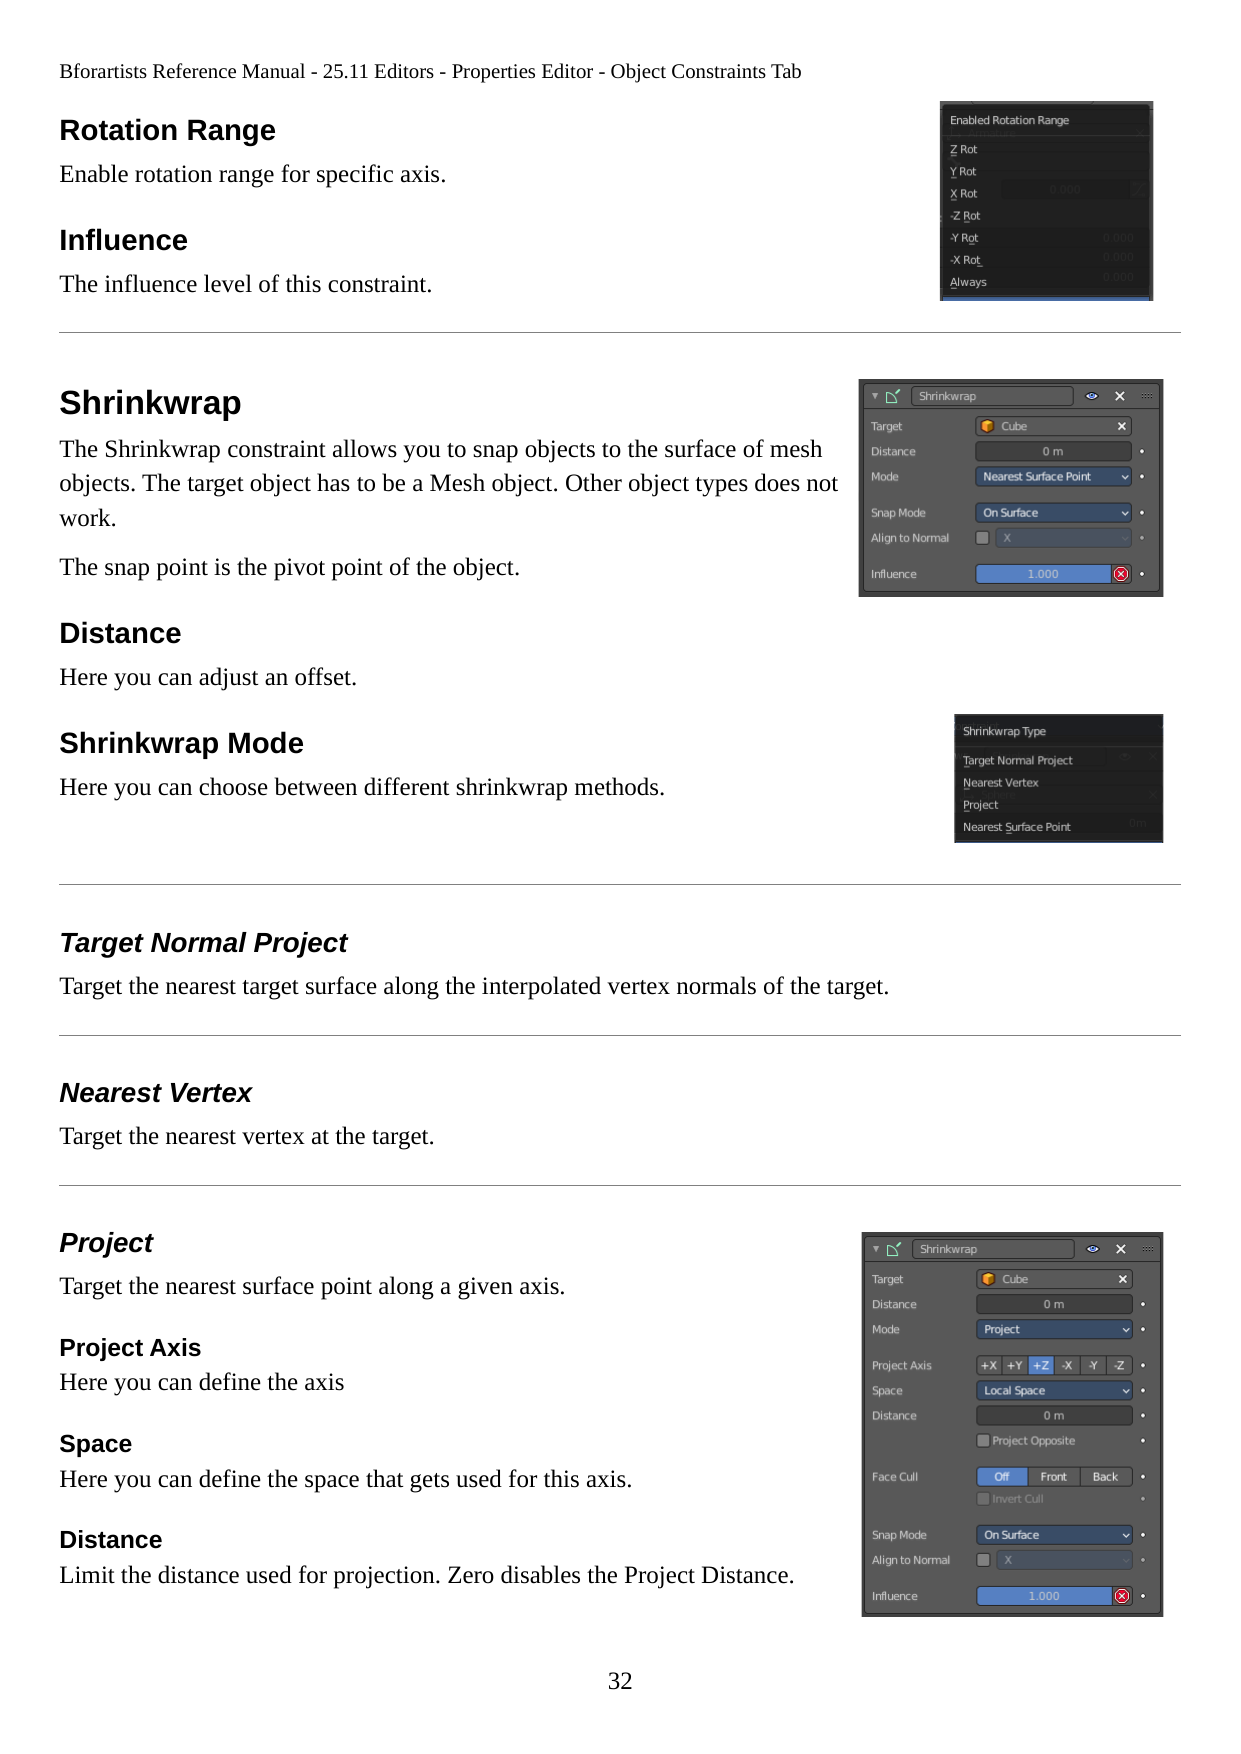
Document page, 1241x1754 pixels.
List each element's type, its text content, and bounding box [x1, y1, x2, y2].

subtitle Project Axis [59, 1333, 861, 1361]
subtitle Project [59, 1227, 1181, 1259]
subtitle Influence [59, 222, 939, 256]
subtitle Target Normal Project [59, 927, 1181, 958]
text Target the nearest surface point along a given axis. [59, 1271, 861, 1300]
text Here you can choose between different shrinkwrap methods. [59, 772, 954, 801]
subtitle Nearest Vertex [59, 1077, 1181, 1108]
text Target the nearest vertex at the target. [59, 1121, 1181, 1150]
subtitle [1164, 726, 1181, 759]
text Here you can define the space that gets used for this axis. [59, 1464, 861, 1493]
subtitle [1164, 1429, 1181, 1458]
subtitle [1154, 113, 1181, 146]
subtitle Rotation Range [59, 113, 939, 146]
picture [954, 714, 1164, 843]
text The snap point is the pivot point of the object. [59, 552, 858, 581]
picture [861, 1232, 1164, 1617]
text Limit the distance used for projection. Zero disables the Project Distance. [59, 1560, 861, 1589]
subtitle Shrinkwrap Mode [59, 726, 954, 759]
subtitle [1164, 1525, 1181, 1554]
subtitle [1154, 222, 1181, 256]
text Enable rotation range for specific axis. [59, 159, 939, 188]
picture [858, 379, 1164, 597]
text Here you can adjust an offset. [59, 662, 1181, 691]
subtitle Distance [59, 1525, 861, 1554]
subtitle [1164, 383, 1181, 421]
text The influence level of this constraint. [59, 269, 939, 297]
subtitle Space [59, 1429, 861, 1458]
subtitle Shrinkwrap [59, 383, 858, 421]
subtitle [1164, 1333, 1181, 1361]
picture [939, 101, 1154, 301]
text Here you can define the axis [59, 1367, 861, 1396]
subtitle Distance [59, 616, 1181, 649]
text Target the nearest target surface along the interpolated vertex normals of the target. [59, 971, 1181, 1000]
text The Shrinkwrap constraint allows you to snap objects to the surface of mesh objects. The target object has to be a Mesh object. Other object types does not work. [59, 434, 858, 532]
